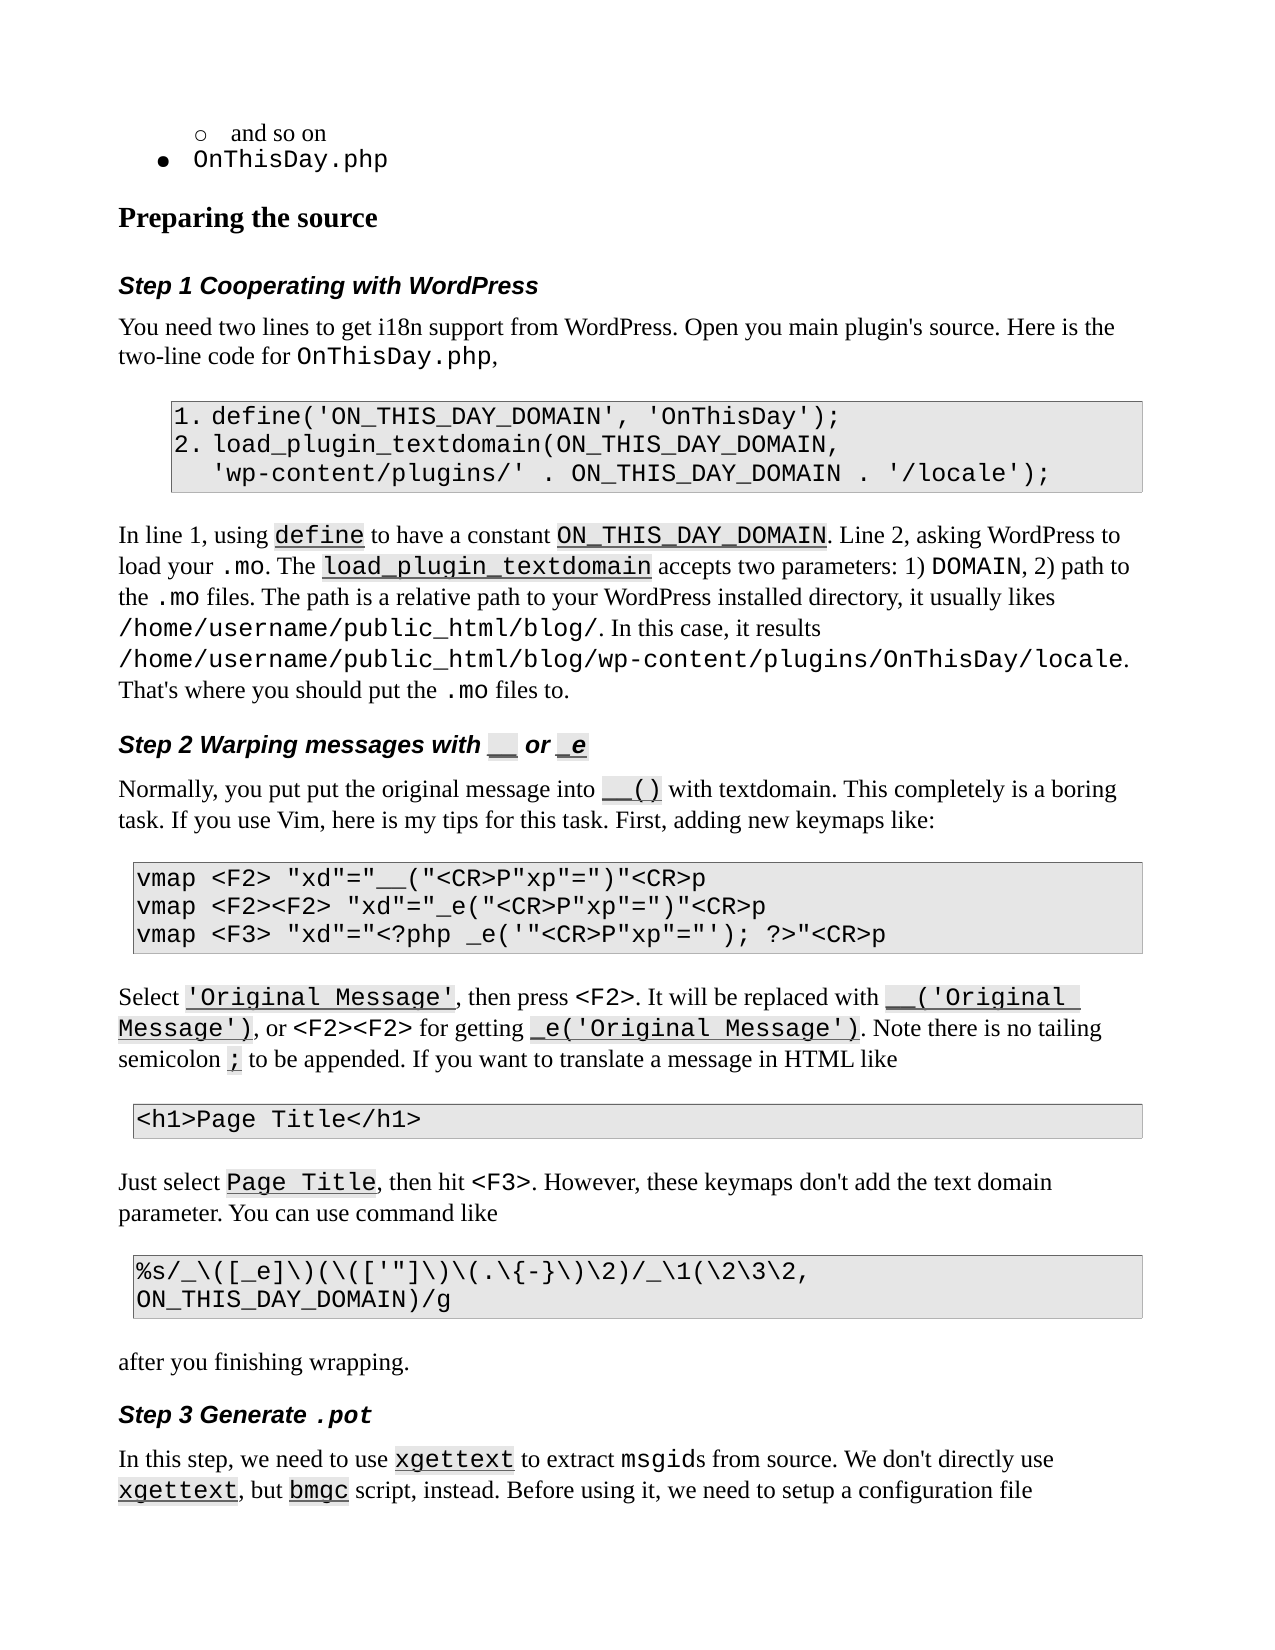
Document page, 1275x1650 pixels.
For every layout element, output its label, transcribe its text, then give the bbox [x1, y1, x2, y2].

text In line 1, using define to have a constant ON_THIS_DAY_DOMAIN. Line 2, asking WordPress to load your .mo. The load_plugin_textdomain accepts two parameters: 1) DOMAIN, 2) path to the .mo files. The path is a relative path to your WordPress installed directory, it usually likes /home/username/public_html/blog/. In this case, it results /home/username/public_html/blog/wp-content/plugins/OnThisDay/locale. That's where you should put the .mo files to. [118, 521, 1157, 706]
text %s/_\([_e]\)(\(['"]\)\(.\{-}\)\2)/_\1(\2\3\2, ON_THIS_DAY_DOMAIN)/g [134, 1256, 1142, 1318]
text Normally, you put put the original message into __() with textdomain. This completely is a boring task. If you use Vim, here is my tips for this task. First, adding new keymaps like: [118, 774, 1157, 833]
text after you finishing wrapping. [118, 1347, 1157, 1376]
text Just select Page Title, then hit <F3>. However, these keymaps don't add the text domain parameter. You can use command like [118, 1167, 1157, 1226]
subtitle Step 1 Cooperating with WordPress [118, 271, 1157, 300]
text vmap <F2> "xd"="__("<CR>P"xp"=")"<CR>p [134, 863, 1142, 891]
list OnThisDay.php [156, 147, 1157, 175]
text vmap <F3> "xd"="<?php _e('"<CR>P"xp"="'); ?>"<CR>p [134, 919, 1142, 953]
subtitle Step 2 Warping messages with __ or _e [118, 731, 1157, 761]
subtitle Step 3 Generate .pot [118, 1401, 1157, 1431]
list define('ON_THIS_DAY_DOMAIN', 'OnThisDay'); [172, 402, 1142, 429]
text In this step, we need to use xgettext to extract msgids from source. We don't directly use xgettext, but bmgc script, instead. Before using it, we need to setup a configuration file [118, 1444, 1157, 1506]
text Select 'Original Message', then press <F2>. It will be replaced with __('Original Message'), or <F2><F2> for getting _e('Original Message'). Note there is no tailing semicolon ; to be appended. If you want to translate a message in HTML like [118, 982, 1157, 1075]
list load_plugin_textdomain(ON_THIS_DAY_DOMAIN, 'wp-content/plugins/' . ON_THIS_DAY_DOMAIN . '/locale'); [172, 429, 1142, 492]
list and so on [193, 118, 1157, 147]
text You need two lines to get i18n support from WordPress. Open you main plugin's source. Here is the two-line code for OnThisDay.php, [118, 312, 1157, 372]
text <h1>Page Title</h1> [134, 1105, 1142, 1138]
text vmap <F2><F2> "xd"="_e("<CR>P"xp"=")"<CR>p [134, 891, 1142, 919]
subtitle Preparing the source [118, 200, 1157, 234]
